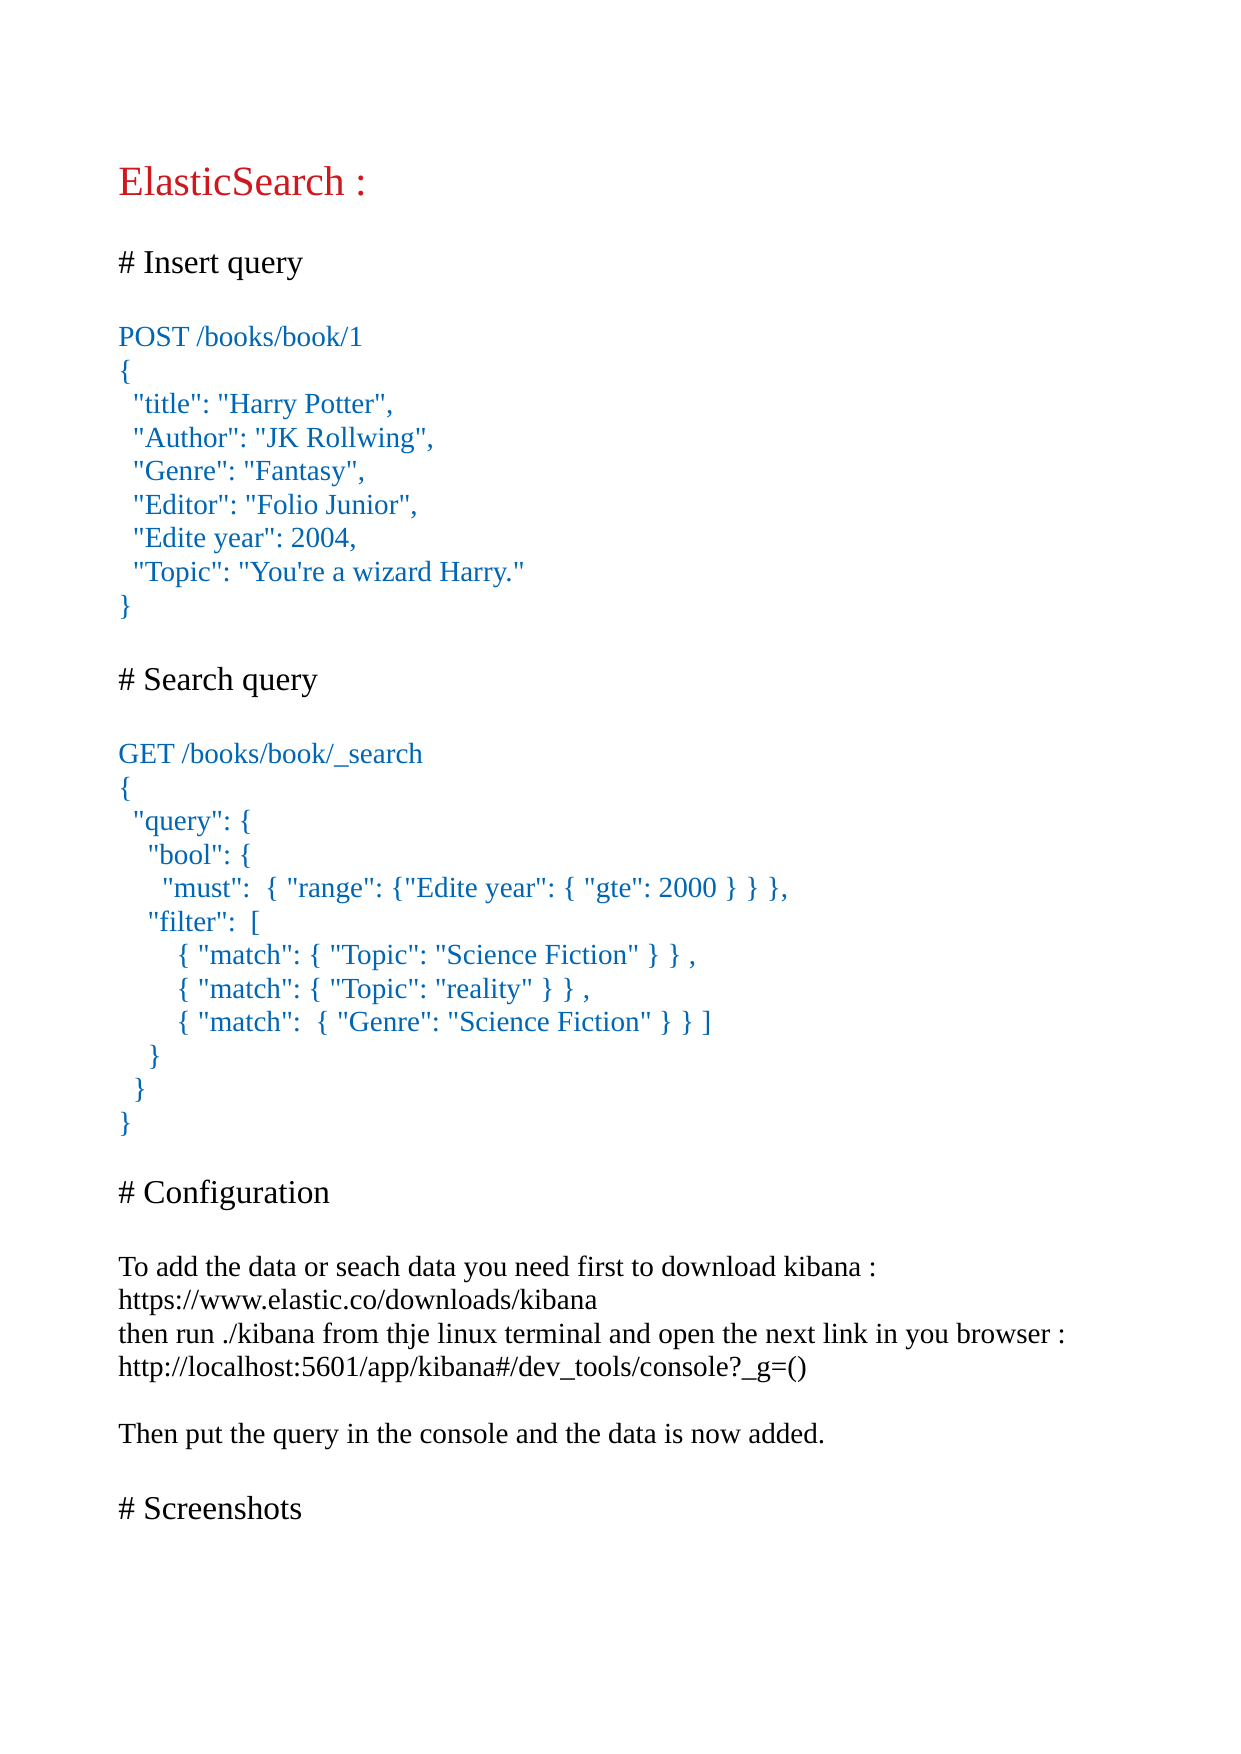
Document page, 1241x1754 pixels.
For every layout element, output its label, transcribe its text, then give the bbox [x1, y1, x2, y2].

text { [118, 353, 1122, 386]
text POST /books/book/1 [118, 319, 1122, 353]
text then run ./kibana from thje linux terminal and open the next link in you browser : [118, 1316, 1122, 1349]
text "Author": "JK Rollwing", [118, 420, 1122, 453]
text Then put the query in the console and the data is now added. [118, 1417, 1122, 1450]
text "bool": { [118, 837, 1122, 870]
text } [118, 1072, 1122, 1105]
text ElasticSearch : [118, 156, 1122, 204]
text "Edite year": 2004, [118, 521, 1122, 554]
text "query": { [118, 803, 1122, 837]
text "Genre": "Fantasy", [118, 453, 1122, 487]
text } [118, 1038, 1122, 1072]
text # Insert query [118, 243, 1122, 281]
text "must": { "range": {"Edite year": { "gte": 2000 } } }, [118, 870, 1122, 904]
text "Topic": "You're a wizard Harry." [118, 554, 1122, 588]
text { [118, 770, 1122, 803]
text https://www.elastic.co/downloads/kibana [118, 1282, 1122, 1316]
text { "match": { "Genre": "Science Fiction" } } ] [118, 1004, 1122, 1038]
text GET /books/book/_search [118, 736, 1122, 770]
text } [118, 588, 1122, 621]
text "Editor": "Folio Junior", [118, 487, 1122, 521]
text "filter": [ [118, 904, 1122, 937]
text # Configuration [118, 1172, 1122, 1211]
text { "match": { "Topic": "Science Fiction" } } , [118, 937, 1122, 971]
text } [118, 1105, 1122, 1139]
text # Screenshots [118, 1488, 1122, 1527]
text "title": "Harry Potter", [118, 386, 1122, 420]
text http://localhost:5601/app/kibana#/dev_tools/console?_g=() [118, 1349, 1122, 1383]
text To add the data or seach data you need first to download kibana : [118, 1249, 1122, 1282]
text # Search query [118, 659, 1122, 698]
text { "match": { "Topic": "reality" } } , [118, 971, 1122, 1004]
